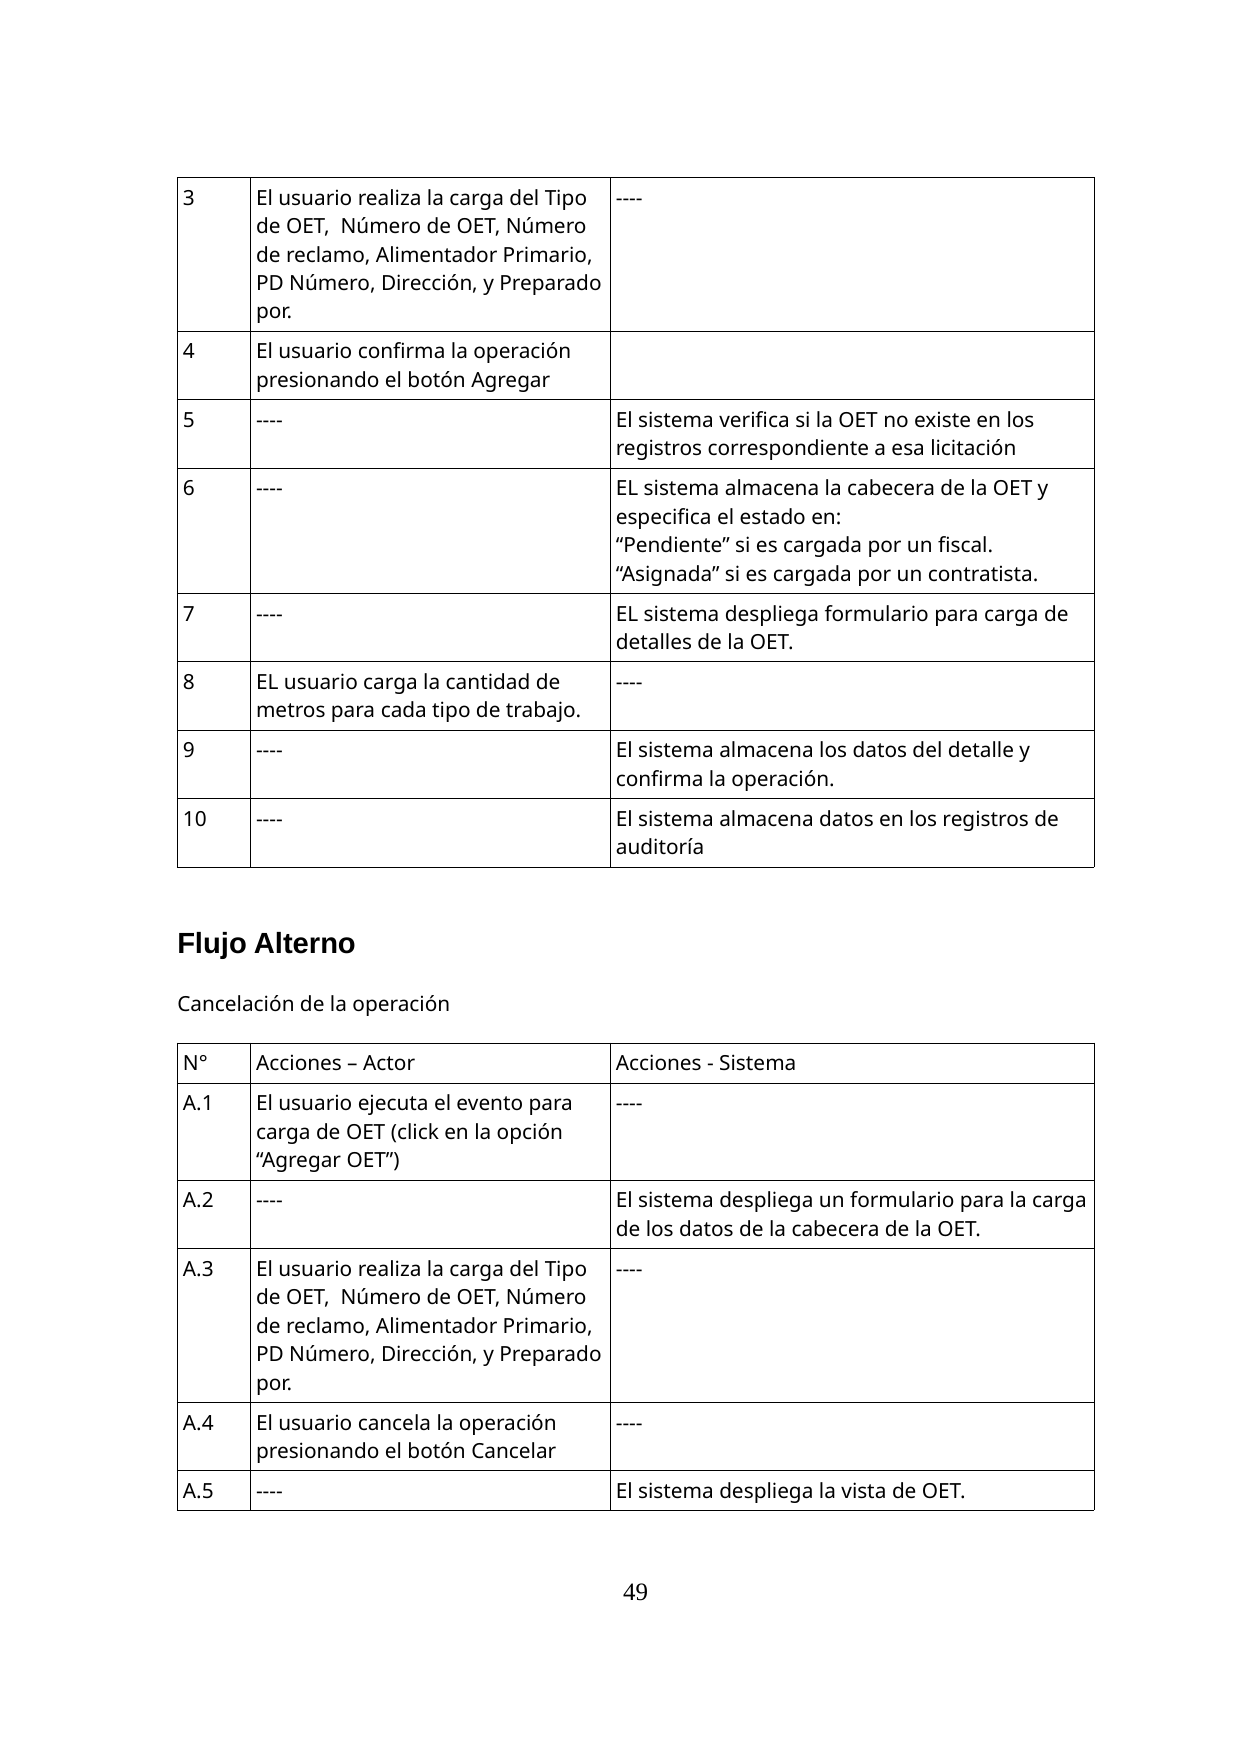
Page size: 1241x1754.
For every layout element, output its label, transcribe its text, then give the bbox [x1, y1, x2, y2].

table_cell 3 [178, 178, 250, 331]
table_cell ---- [251, 469, 610, 593]
table_cell A.2 [178, 1181, 250, 1248]
table_cell El sistema almacena los datos del detalle y confirma la operación. [611, 731, 1094, 798]
table_header Acciones - Sistema [611, 1044, 1094, 1083]
table_cell EL sistema almacena la cabecera de la OET y especifica el estado en: “Pendiente” si es cargada por un fiscal. “Asignada” si es cargada por un contratista. [611, 469, 1094, 593]
table_cell El usuario cancela la operación presionando el botón Cancelar [251, 1403, 610, 1470]
table_cell ---- [611, 1403, 1094, 1470]
table_cell El usuario confirma la operación presionando el botón Agregar [251, 332, 610, 399]
table_cell 4 [178, 332, 250, 399]
table_cell El sistema verifica si la OET no existe en los registros correspondiente a esa licitación [611, 400, 1094, 468]
table_header N° [178, 1044, 250, 1083]
table_cell ---- [251, 1471, 610, 1510]
table_cell ---- [251, 799, 610, 867]
text Cancelación de la operación [177, 989, 1093, 1018]
table_cell El usuario realiza la carga del Tipo de OET, Número de OET, Número de reclamo, Alimentador Primario, PD Número, Dirección, y Preparado por. [251, 1249, 610, 1402]
table_cell 7 [178, 594, 250, 661]
table_cell A.3 [178, 1249, 250, 1402]
table_cell El sistema despliega la vista de OET. [611, 1471, 1094, 1510]
table_cell [611, 332, 1094, 399]
table_cell A.1 [178, 1084, 250, 1179]
table_cell 8 [178, 662, 250, 730]
table_cell ---- [611, 178, 1094, 331]
table_cell EL usuario carga la cantidad de metros para cada tipo de trabajo. [251, 662, 610, 730]
table_cell 10 [178, 799, 250, 867]
table_cell A.5 [178, 1471, 250, 1510]
table_cell ---- [251, 400, 610, 468]
table_cell ---- [611, 1084, 1094, 1179]
table_cell ---- [611, 1249, 1094, 1402]
table_cell EL sistema despliega formulario para carga de detalles de la OET. [611, 594, 1094, 661]
table_cell ---- [251, 594, 610, 661]
table_header Acciones – Actor [251, 1044, 610, 1083]
table_cell El sistema despliega un formulario para la carga de los datos de la cabecera de la OET. [611, 1181, 1094, 1248]
table_cell 6 [178, 469, 250, 593]
table_cell ---- [611, 662, 1094, 730]
table_cell El sistema almacena datos en los registros de auditoría [611, 799, 1094, 867]
table_cell 5 [178, 400, 250, 468]
table_cell ---- [251, 1181, 610, 1248]
subtitle Flujo Alterno [177, 926, 1093, 960]
table_cell A.4 [178, 1403, 250, 1470]
table_cell ---- [251, 731, 610, 798]
table_cell 9 [178, 731, 250, 798]
table_cell El usuario realiza la carga del Tipo de OET, Número de OET, Número de reclamo, Alimentador Primario, PD Número, Dirección, y Preparado por. [251, 178, 610, 331]
table_cell El usuario ejecuta el evento para carga de OET (click en la opción “Agregar OET”) [251, 1084, 610, 1179]
